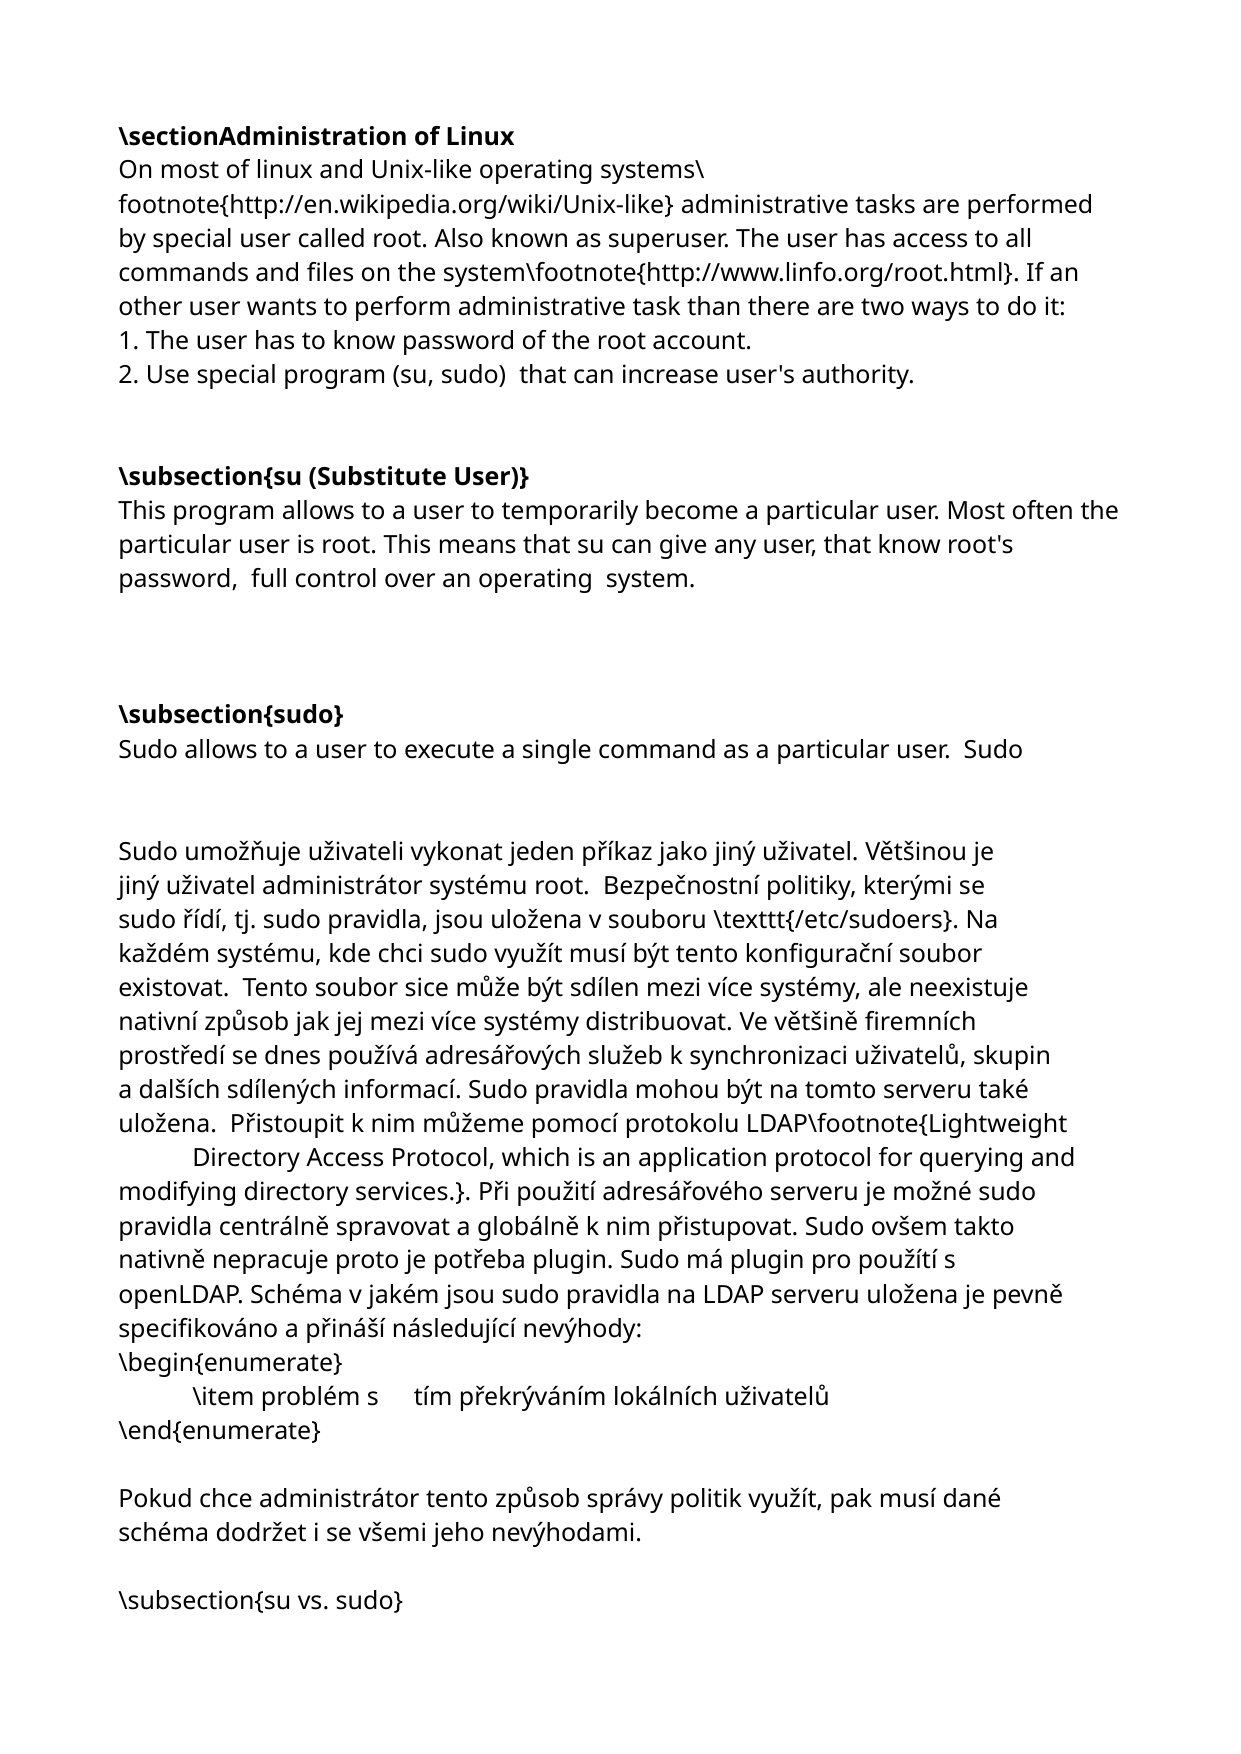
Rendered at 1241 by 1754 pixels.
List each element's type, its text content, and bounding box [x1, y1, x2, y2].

text On most of linux and Unix-like operating systems\footnote{http://en.wikipedia.org/wiki/Unix-like} administrative tasks are performed by special user called root. Also known as superuser. The user has access to all commands and files on the system\footnote{http://www.linfo.org/root.html}. If an other user wants to perform administrative task than there are two ways to do it: [118, 152, 1122, 322]
text prostředí se dnes používá adresářových služeb k synchronizaci uživatelů, skupin [118, 1038, 1122, 1072]
text This program allows to a user to temporarily become a particular user. Most often the particular user is root. This means that su can give any user, that know root's password, full control over an operating system. [118, 493, 1122, 595]
text \begin{enumerate} [118, 1344, 1122, 1378]
text existovat. Tento soubor sice může být sdílen mezi více systémy, ale neexistuje [118, 970, 1122, 1004]
text specifikováno a přináší následující nevýhody: [118, 1310, 1122, 1344]
text uložena. Přistoupit k nim můžeme pomocí protokolu LDAP\footnote{Lightweight [118, 1106, 1122, 1140]
text Sudo allows to a user to execute a single command as a particular user. Sudo [118, 731, 1122, 765]
text \subsection{su vs. sudo} [118, 1583, 1122, 1617]
text \sectionAdministration of Linux [118, 118, 1122, 152]
text \subsection{su (Substitute User)} [118, 459, 1122, 493]
text modifying directory services.}. Při použití adresářového serveru je možné sudo [118, 1174, 1122, 1208]
text openLDAP. Schéma v jakém jsou sudo pravidla na LDAP serveru uložena je pevně [118, 1276, 1122, 1310]
text Pokud chce administrátor tento způsob správy politik využít, pak musí dané [118, 1481, 1122, 1515]
text každém systému, kde chci sudo využít musí být tento konfigurační soubor [118, 936, 1122, 970]
text \item problém s tím překrýváním lokálních uživatelů [118, 1378, 1122, 1412]
text sudo řídí, tj. sudo pravidla, jsou uložena v souboru \texttt{/etc/sudoers}. Na [118, 902, 1122, 936]
text jiný uživatel administrátor systému root. Bezpečnostní politiky, kterými se [118, 867, 1122, 902]
text Sudo umožňuje uživateli vykonat jeden příkaz jako jiný uživatel. Většinou je [118, 833, 1122, 867]
text a dalších sdílených informací. Sudo pravidla mohou být na tomto serveru také [118, 1072, 1122, 1106]
text nativní způsob jak jej mezi více systémy distribuovat. Ve většině firemních [118, 1004, 1122, 1038]
text \end{enumerate} [118, 1412, 1122, 1447]
text 1. The user has to know password of the root account. [118, 322, 1122, 357]
text \subsection{sudo} [118, 697, 1122, 731]
text schéma dodržet i se všemi jeho nevýhodami. [118, 1515, 1122, 1549]
text nativně nepracuje proto je potřeba plugin. Sudo má plugin pro použítí s [118, 1242, 1122, 1276]
text pravidla centrálně spravovat a globálně k nim přistupovat. Sudo ovšem takto [118, 1208, 1122, 1242]
text Directory Access Protocol, which is an application protocol for querying and [118, 1140, 1122, 1174]
text 2. Use special program (su, sudo) that can increase user's authority. [118, 357, 1122, 391]
